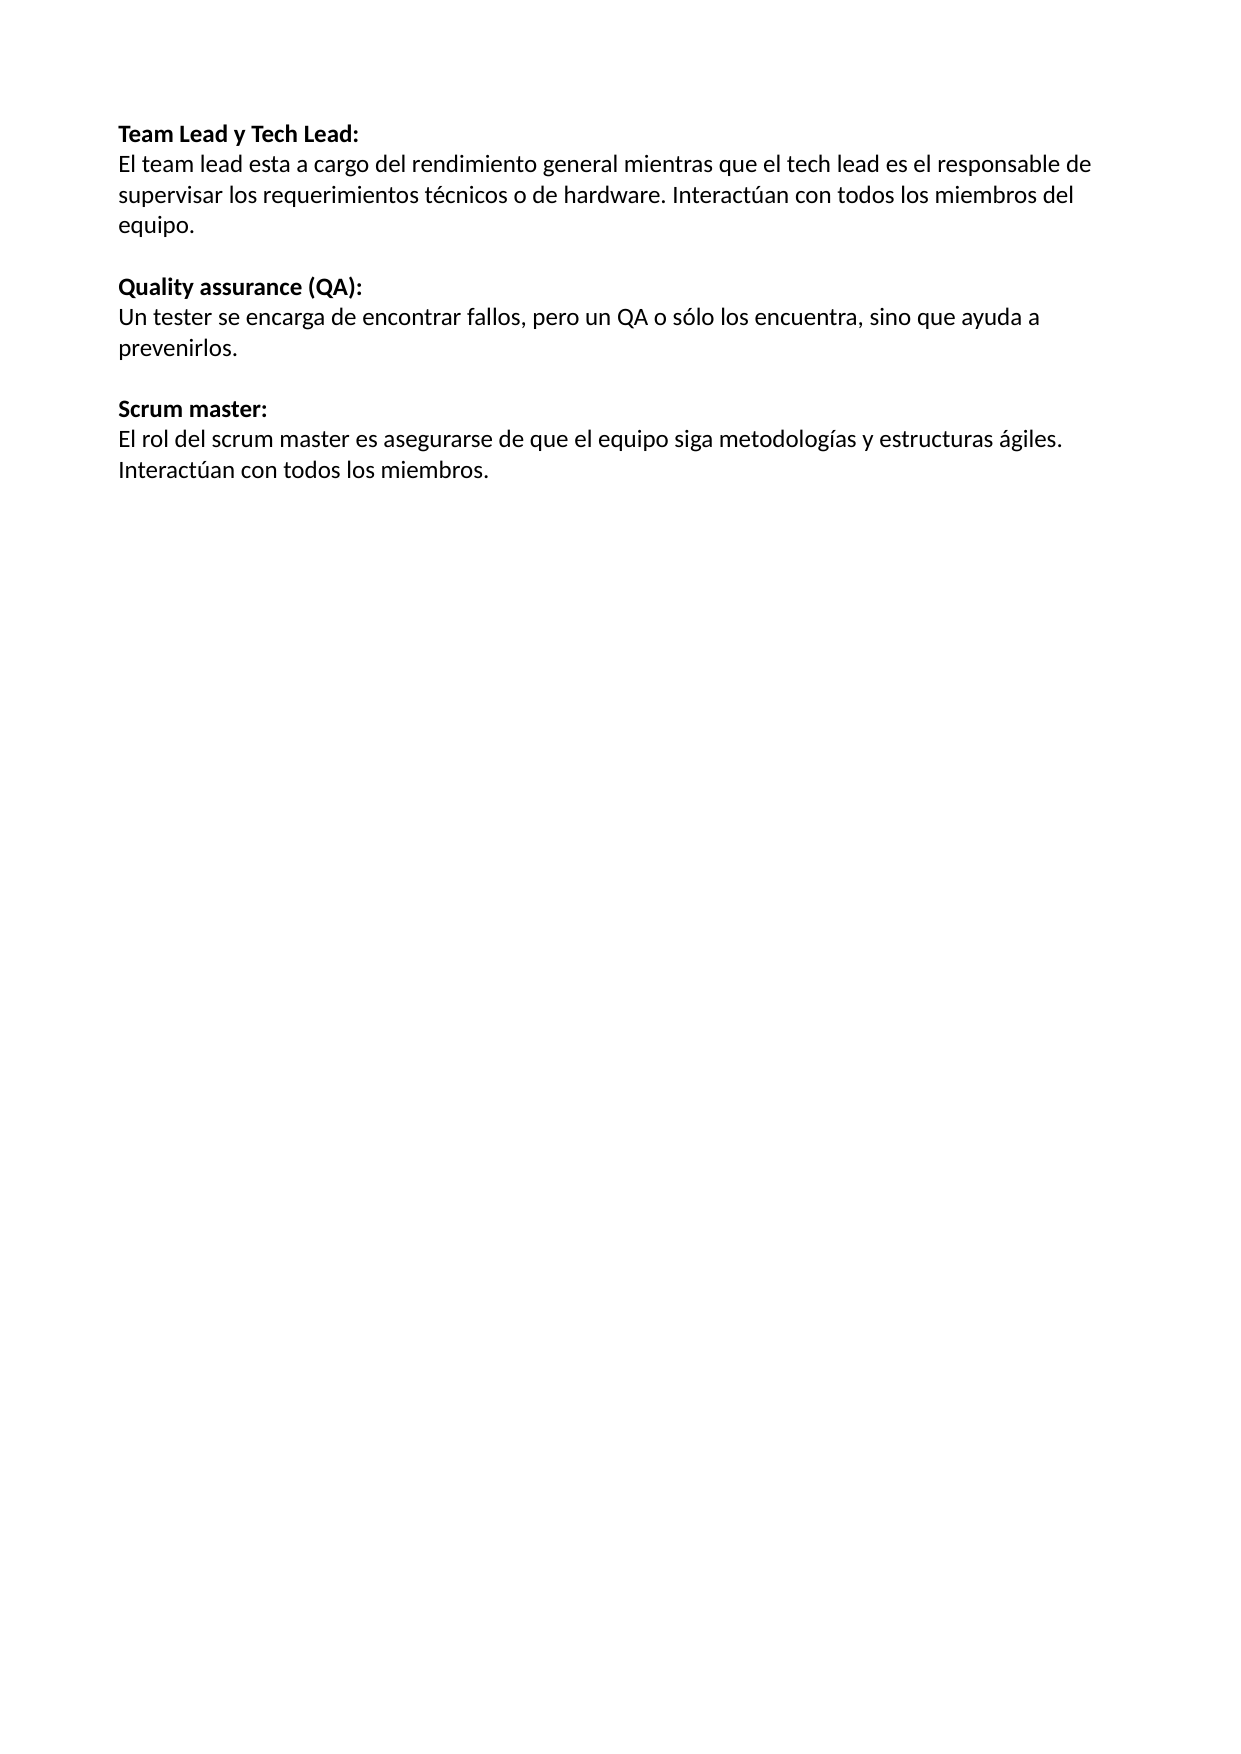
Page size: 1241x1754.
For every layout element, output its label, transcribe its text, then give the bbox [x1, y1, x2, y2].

text El team lead esta a cargo del rendimiento general mientras que el tech lead es el responsable de supervisar los requerimientos técnicos o de hardware. Interactúan con todos los miembros del equipo. [118, 149, 1122, 240]
text Team Lead y Tech Lead: [118, 118, 1122, 149]
text Scrum master: [118, 393, 1122, 423]
text El rol del scrum master es asegurarse de que el equipo siga metodologías y estructuras ágiles. Interactúan con todos los miembros. [118, 423, 1122, 484]
text Un tester se encarga de encontrar fallos, pero un QA o sólo los encuentra, sino que ayuda a prevenirlos. [118, 301, 1122, 362]
text Quality assurance (QA): [118, 271, 1122, 301]
